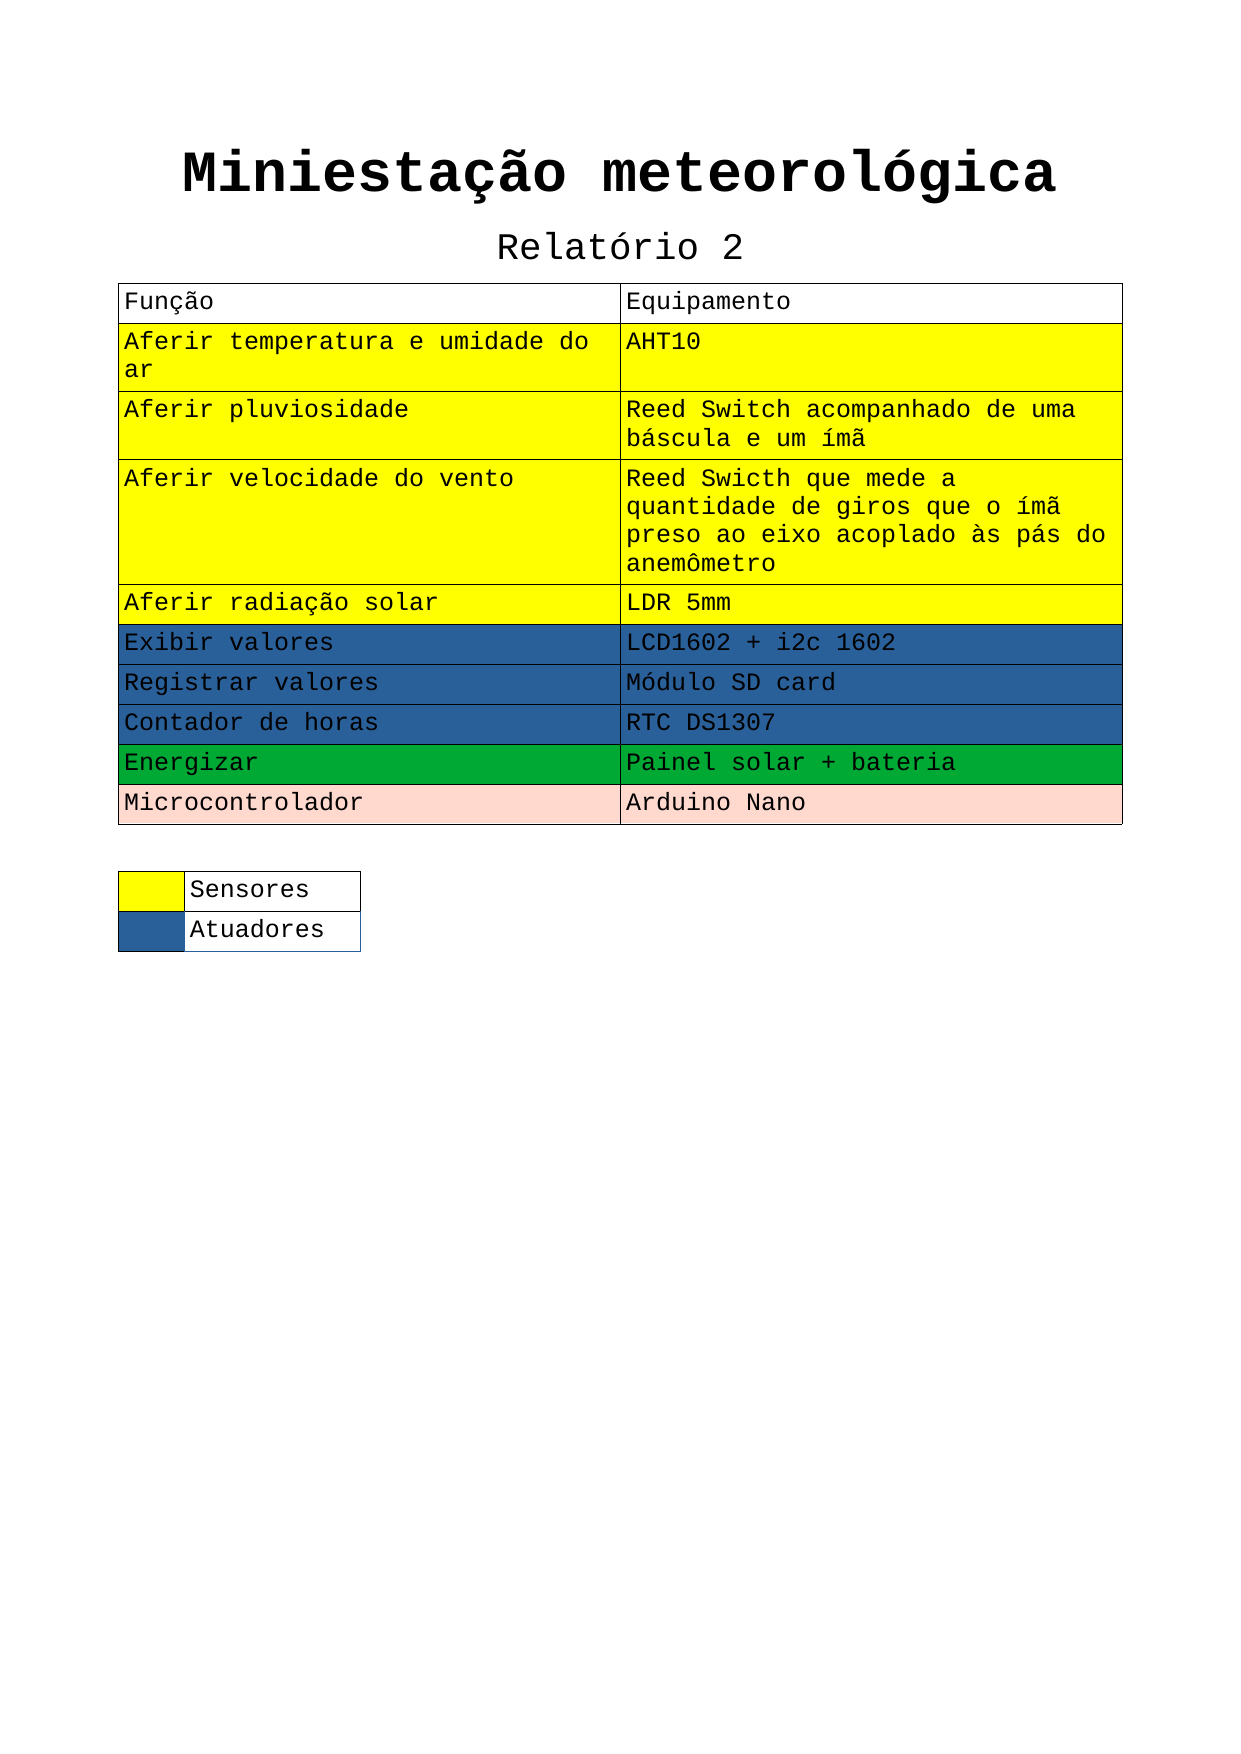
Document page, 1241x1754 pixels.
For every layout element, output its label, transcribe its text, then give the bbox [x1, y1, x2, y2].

table_cell LCD1602 + i2c 1602 [621, 625, 1122, 664]
table_header Função [119, 284, 620, 323]
table_cell Reed Switch acompanhado de uma báscula e um ímã [621, 392, 1122, 459]
table_cell Arduino Nano [621, 785, 1122, 823]
table_cell Contador de horas [119, 705, 620, 744]
table_cell Aferir temperatura e umidade do ar [119, 324, 620, 391]
table_cell AHT10 [621, 324, 1122, 391]
table_cell Energizar [119, 745, 620, 784]
table_cell Painel solar + bateria [621, 745, 1122, 784]
subtitle Relatório 2 [118, 228, 1122, 270]
title Miniestação meteorológica [118, 143, 1122, 209]
table_cell [119, 912, 184, 951]
table_cell Registrar valores [119, 665, 620, 704]
table_cell Microcontrolador [119, 785, 620, 823]
table_cell Exibir valores [119, 625, 620, 664]
table_cell Reed Swicth que mede a quantidade de giros que o ímã preso ao eixo acoplado às pás do anemômetro [621, 460, 1122, 584]
table_cell LDR 5mm [621, 585, 1122, 624]
table_header Equipamento [621, 284, 1122, 323]
table_cell RTC DS1307 [621, 705, 1122, 744]
table_cell Módulo SD card [621, 665, 1122, 704]
table_header [119, 872, 184, 911]
table_cell Atuadores [185, 912, 360, 951]
table_cell Aferir radiação solar [119, 585, 620, 624]
table_cell Aferir pluviosidade [119, 392, 620, 459]
table_header Sensores [185, 872, 360, 911]
table_cell Aferir velocidade do vento [119, 460, 620, 584]
